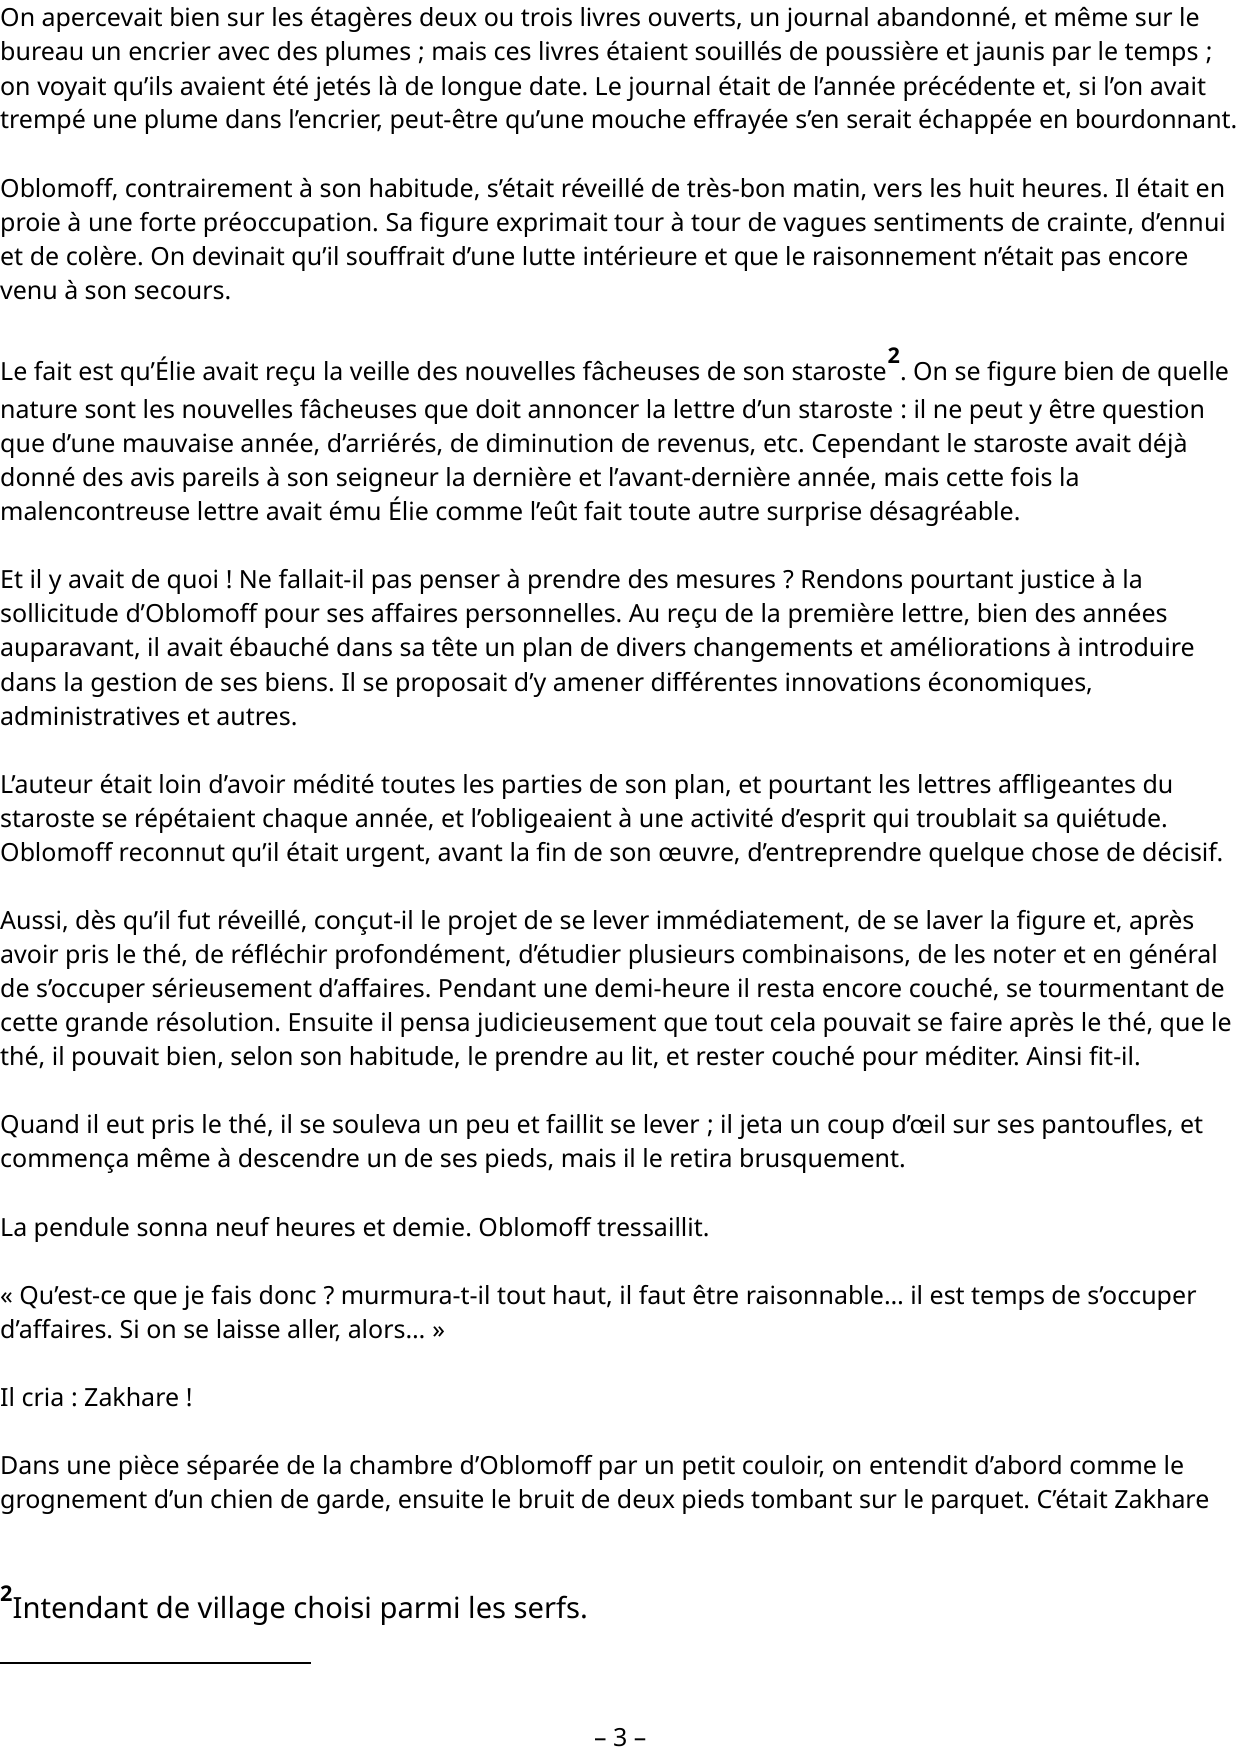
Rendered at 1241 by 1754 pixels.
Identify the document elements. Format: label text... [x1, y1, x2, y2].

text Dans une pièce séparée de la chambre d’Oblomoff par un petit couloir, on entendit d’abord comme le grognement d’un chien de garde, ensuite le bruit de deux pieds tombant sur le parquet. C’était Zakhare qui sautait à bas du poêle, où il passait toute sa journée dans une demi-somnolence. [0, 1448, 1240, 1516]
text Oblomoff, contrairement à son habitude, s’était réveillé de très-bon matin, vers les huit heures. Il était en proie à une forte préoccupation. Sa figure exprimait tour à tour de vagues sentiments de crainte, d’ennui et de colère. On devinait qu’il souffrait d’une lutte intérieure et que le raisonnement n’était pas encore venu à son secours. [0, 170, 1240, 307]
text Et il y avait de quoi ! Ne fallait-il pas penser à prendre des mesures ? Rendons pourtant justice à la sollicitude d’Oblomoff pour ses affaires personnelles. Au reçu de la première lettre, bien des années auparavant, il avait ébauché dans sa tête un plan de divers changements et améliorations à introduire dans la gestion de ses biens. Il se proposait d’y amener différentes innovations économiques, administratives et autres. [0, 562, 1240, 732]
text La pendule sonna neuf heures et demie. Oblomoff tressaillit. [0, 1209, 1240, 1243]
text « Qu’est-ce que je fais donc ? murmura-t-il tout haut, il faut être raisonnable… il est temps de s’occuper d’affaires. Si on se laisse aller, alors… » [0, 1277, 1240, 1345]
text Le fait est qu’Élie avait reçu la veille des nouvelles fâcheuses de son staroste. On se figure bien de quelle nature sont les nouvelles fâcheuses que doit annoncer la lettre d’un staroste : il ne peut y être question que d’une mauvaise année, d’arriérés, de diminution de revenus, etc. Cependant le staroste avait déjà donné des avis pareils à son seigneur la dernière et l’avant-dernière année, mais cette fois la malencontreuse lettre avait ému Élie comme l’eût fait toute autre surprise désagréable. [0, 341, 1240, 528]
text L’auteur était loin d’avoir médité toutes les parties de son plan, et pourtant les lettres affligeantes du staroste se répétaient chaque année, et l’obligeaient à une activité d’esprit qui troublait sa quiétude. Oblomoff reconnut qu’il était urgent, avant la fin de son œuvre, d’entreprendre quelque chose de décisif. [0, 766, 1240, 868]
text On apercevait bien sur les étagères deux ou trois livres ouverts, un journal abandonné, et même sur le bureau un encrier avec des plumes ; mais ces livres étaient souillés de poussière et jaunis par le temps ; on voyait qu’ils avaient été jetés là de longue date. Le journal était de l’année précédente et, si l’on avait trempé une plume dans l’encrier, peut-être qu’une mouche effrayée s’en serait échappée en bourdonnant. [0, 0, 1240, 136]
text Intendant de village choisi parmi les serfs. [0, 1669, 1240, 1720]
text Aussi, dès qu’il fut réveillé, conçut-il le projet de se lever immédiatement, de se laver la figure et, après avoir pris le thé, de réfléchir profondément, d’étudier plusieurs combinaisons, de les noter et en général de s’occuper sérieusement d’affaires. Pendant une demi-heure il resta encore couché, se tourmentant de cette grande résolution. Ensuite il pensa judicieusement que tout cela pouvait se faire après le thé, que le thé, il pouvait bien, selon son habitude, le prendre au lit, et rester couché pour méditer. Ainsi fit-il. [0, 903, 1240, 1073]
text Quand il eut pris le thé, il se souleva un peu et faillit se lever ; il jeta un coup d’œil sur ses pantoufles, et commença même à descendre un de ses pieds, mais il le retira brusquement. [0, 1107, 1240, 1175]
text Il cria : Zakhare ! [0, 1379, 1240, 1413]
